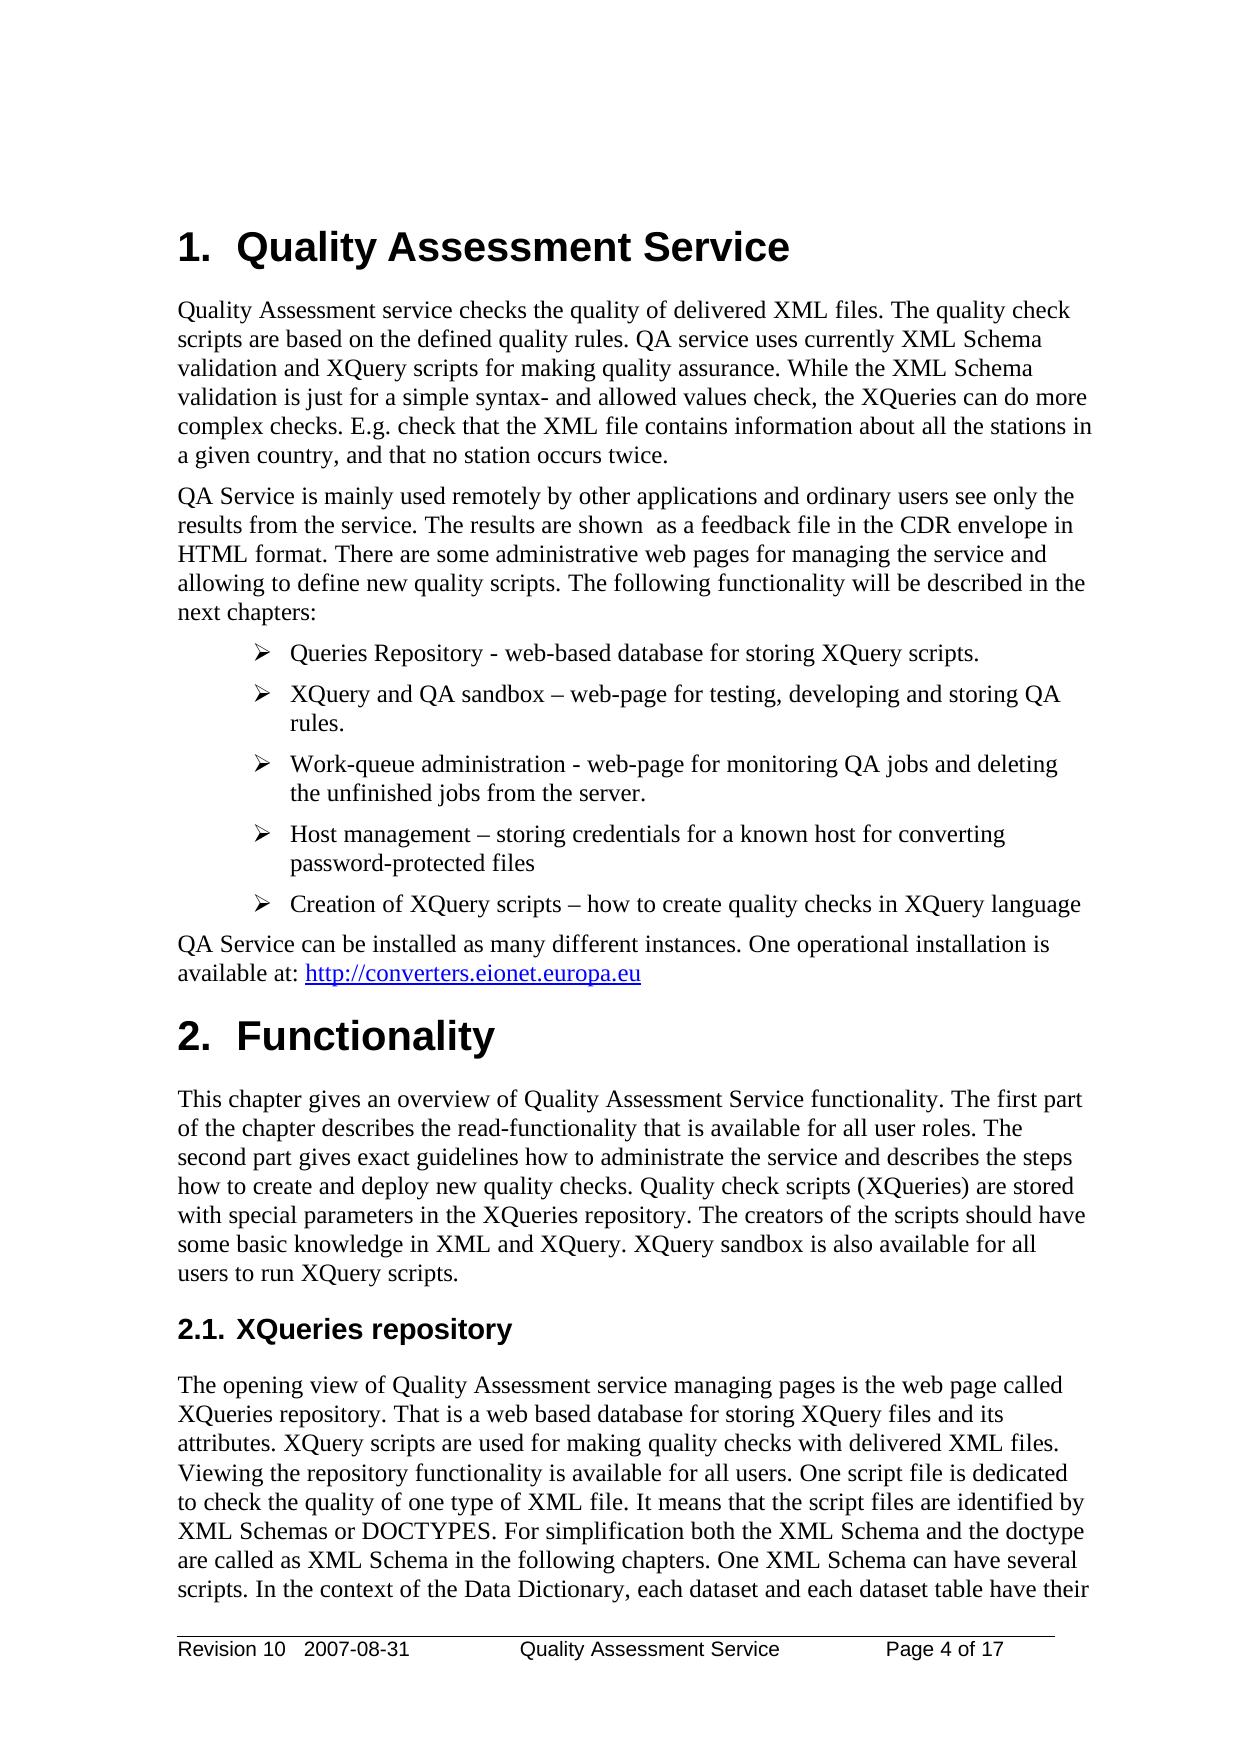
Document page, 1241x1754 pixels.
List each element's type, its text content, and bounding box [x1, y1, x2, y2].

text Quality Assessment service checks the quality of delivered XML files. The quality check scripts are based on the defined quality rules. QA service uses currently XML Schema validation and XQuery scripts for making quality assurance. While the XML Schema validation is just for a simple syntax- and allowed values check, the XQueries can do more complex checks. E.g. check that the XML file contains information about all the stations in a given country, and that no station occurs twice. [177, 295, 1092, 469]
list Creation of XQuery scripts – how to create quality checks in XQuery language [252, 888, 1092, 917]
list Work-queue administration - web-page for monitoring QA jobs and deleting the unfinished jobs from the server. [252, 749, 1092, 807]
text This chapter gives an overview of Quality Assessment Service functionality. The first part of the chapter describes the read-functionality that is available for all user roles. The second part gives exact guidelines how to administrate the service and describes the steps how to create and deploy new quality checks. Quality check scripts (XQueries) are stored with special parameters in the XQueries repository. The creators of the scripts should have some basic knowledge in XML and XQuery. XQuery sandbox is also available for all users to run XQuery scripts. [177, 1084, 1092, 1287]
list Queries Repository - web-based database for storing XQuery scripts. [252, 638, 1092, 667]
subtitle Functionality [177, 1011, 1092, 1059]
text QA Service is mainly used remotely by other applications and ordinary users see only the results from the service. The results are shown as a feedback file in the CDR envelope in HTML format. There are some administrative web pages for managing the service and allowing to define new quality scripts. The following functionality will be described in the next chapters: [177, 481, 1092, 626]
list XQuery and QA sandbox – web-page for testing, developing and storing QA rules. [252, 679, 1092, 737]
subtitle XQueries repository [177, 1312, 1092, 1345]
subtitle Quality Assessment Service [177, 222, 1092, 270]
list Host management – storing credentials for a known host for converting password-protected files [252, 818, 1092, 877]
text QA Service can be installed as many different instances. One operational installation is available at: http://converters.eionet.europa.eu [177, 929, 1092, 987]
text The opening view of Quality Assessment service managing pages is the web page called XQueries repository. That is a web based database for storing XQuery files and its attributes. XQuery scripts are used for making quality checks with delivered XML files. Viewing the repository functionality is available for all users. One script file is dedicated to check the quality of one type of XML file. It means that the script files are identified by XML Schemas or DOCTYPES. For simplification both the XML Schema and the doctype are called as XML Schema in the following chapters. One XML Schema can have several scripts. In the context of the Data Dictionary, each dataset and each dataset table have their [177, 1370, 1092, 1603]
